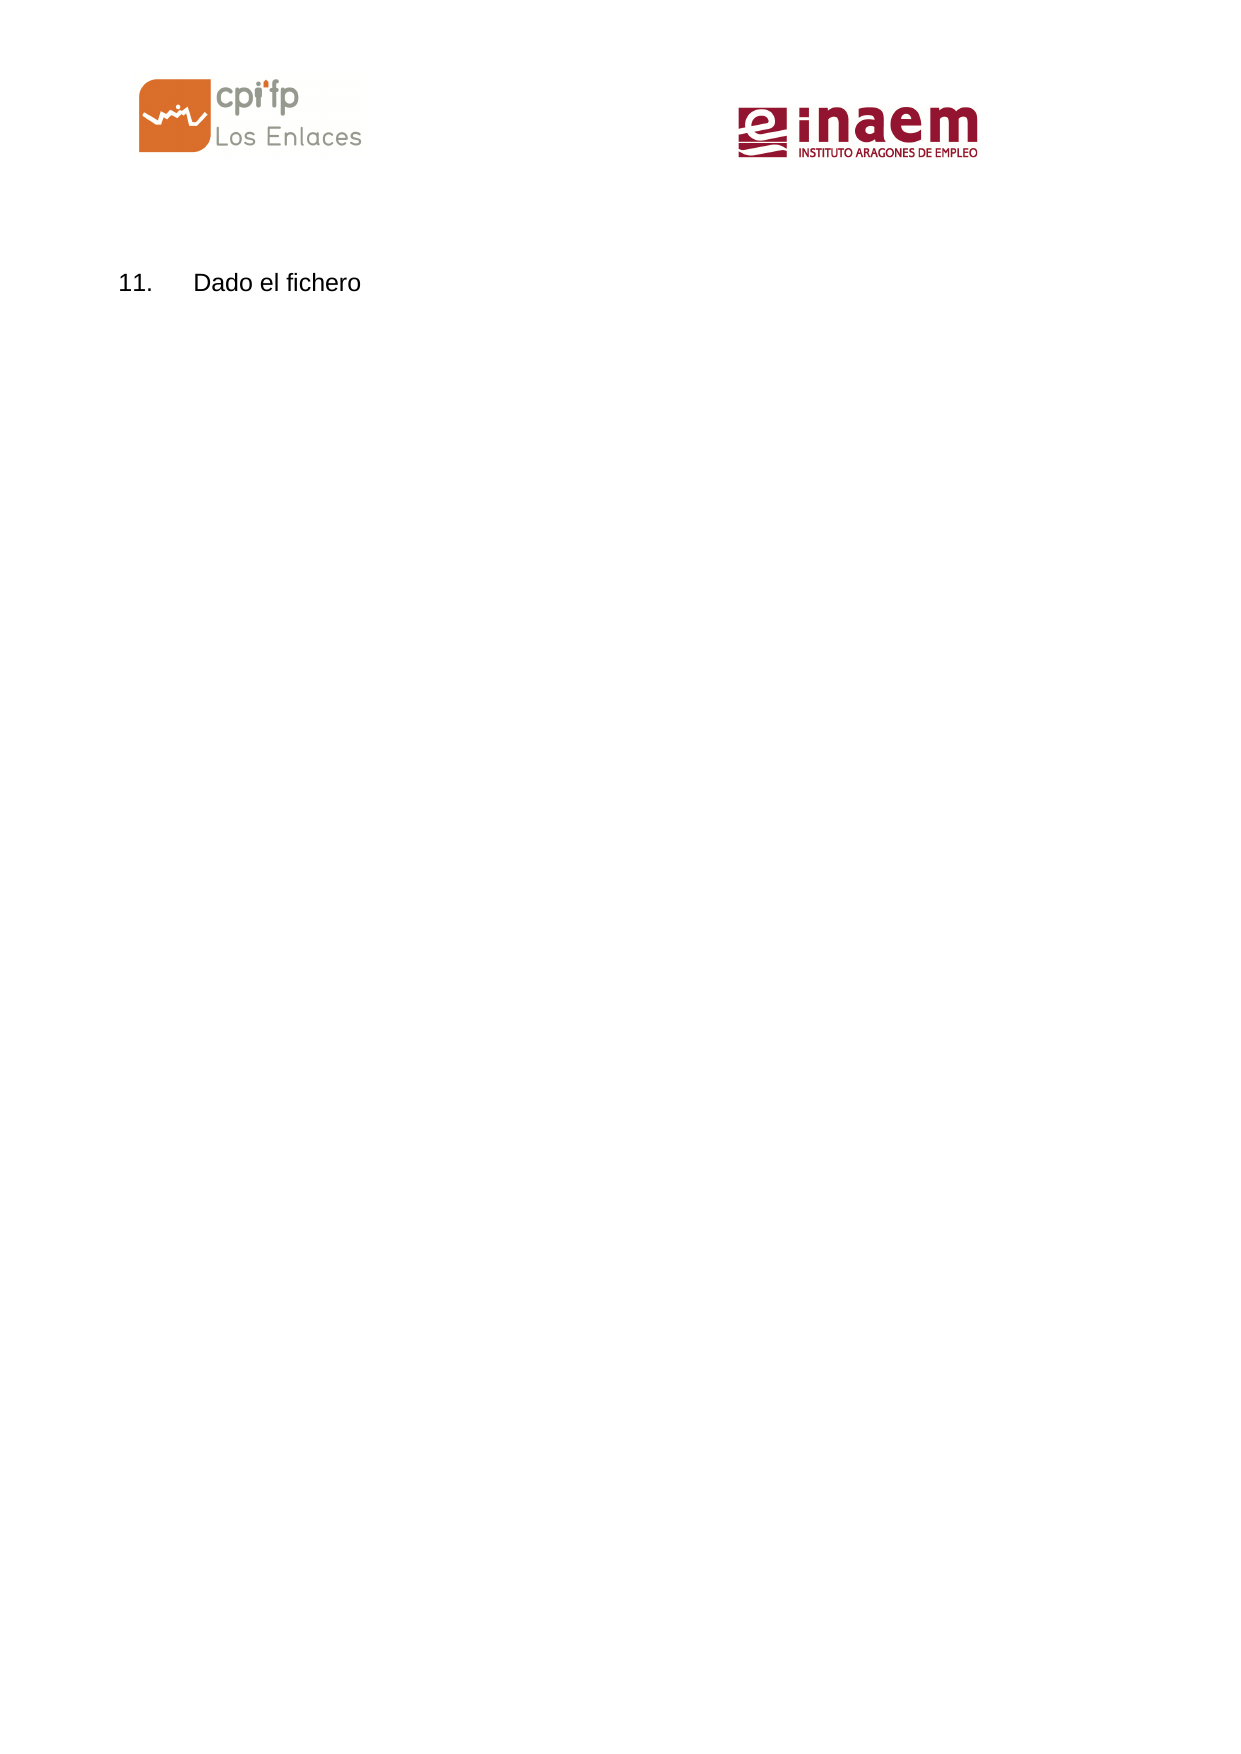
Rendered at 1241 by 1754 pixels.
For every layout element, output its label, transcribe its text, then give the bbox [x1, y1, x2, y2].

picture [737, 106, 978, 158]
picture [132, 73, 368, 158]
subtitle Dado el fichero [118, 268, 1122, 297]
